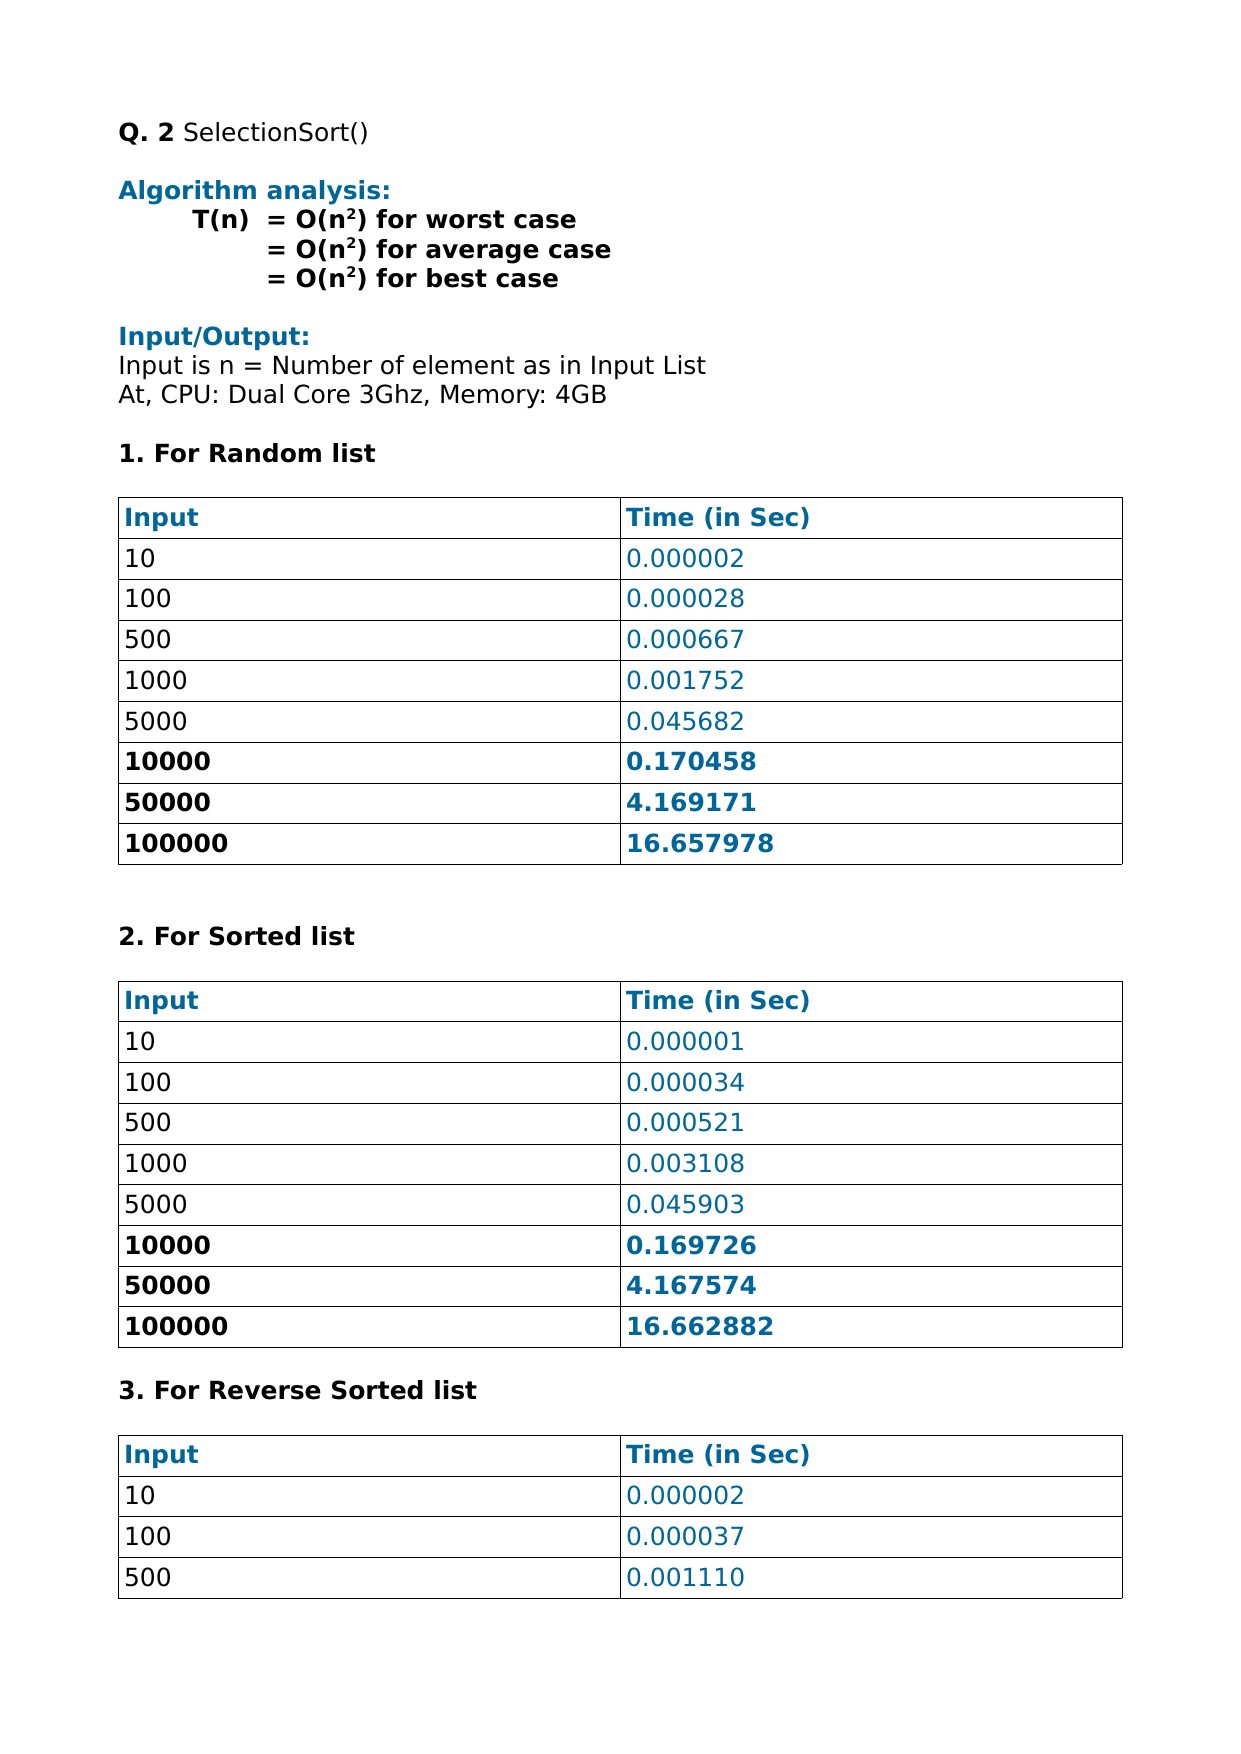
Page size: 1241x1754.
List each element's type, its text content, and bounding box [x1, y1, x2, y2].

table_cell 100 [119, 580, 620, 619]
table_cell 0.001752 [621, 661, 1122, 701]
table_cell 50000 [119, 784, 620, 823]
table_cell 0.001110 [621, 1558, 1122, 1598]
table_header Time (in Sec) [621, 982, 1122, 1021]
table_cell 10 [119, 1022, 620, 1062]
table_cell 0.045903 [621, 1185, 1122, 1225]
table_cell 500 [119, 1558, 620, 1598]
text At, CPU: Dual Core 3Ghz, Memory: 4GB [118, 381, 1122, 410]
text 3. For Reverse Sorted list [118, 1376, 1122, 1406]
table_cell 100000 [119, 1307, 620, 1347]
table_cell 16.662882 [621, 1307, 1122, 1347]
table_cell 10000 [119, 743, 620, 782]
table_cell 0.000037 [621, 1517, 1122, 1557]
table_cell 0.045682 [621, 702, 1122, 742]
table_cell 0.000002 [621, 539, 1122, 579]
table_cell 100 [119, 1063, 620, 1103]
table_header Input [119, 498, 620, 538]
table_cell 0.000001 [621, 1022, 1122, 1062]
table_cell 1000 [119, 661, 620, 701]
table_cell 500 [119, 1104, 620, 1143]
text Input/Output: [118, 322, 1122, 351]
text 1. For Random list [118, 439, 1122, 468]
table_header Input [119, 982, 620, 1021]
table_cell 0.000002 [621, 1477, 1122, 1516]
table_cell 4.169171 [621, 784, 1122, 823]
table_cell 0.000521 [621, 1104, 1122, 1143]
table_cell 16.657978 [621, 824, 1122, 864]
table_cell 0.000034 [621, 1063, 1122, 1103]
table_cell 0.169726 [621, 1226, 1122, 1266]
text Q. 2 SelectionSort() [118, 118, 1122, 147]
table_cell 4.167574 [621, 1267, 1122, 1306]
table_cell 1000 [119, 1145, 620, 1184]
table_cell 10 [119, 539, 620, 579]
text Input is n = Number of element as in Input List [118, 351, 1122, 381]
table_header Time (in Sec) [621, 498, 1122, 538]
table_cell 10 [119, 1477, 620, 1516]
table_cell 5000 [119, 702, 620, 742]
table_cell 100 [119, 1517, 620, 1557]
text = O(n2) for best case [118, 264, 1122, 293]
text 2. For Sorted list [118, 922, 1122, 951]
table_cell 0.170458 [621, 743, 1122, 782]
table_cell 50000 [119, 1267, 620, 1306]
table_cell 100000 [119, 824, 620, 864]
text Algorithm analysis: [118, 176, 1122, 206]
table_header Input [119, 1436, 620, 1476]
text = O(n2) for average case [118, 235, 1122, 264]
text T(n) = O(n2) for worst case [118, 206, 1122, 235]
table_cell 5000 [119, 1185, 620, 1225]
table_cell 0.000667 [621, 621, 1122, 660]
table_cell 10000 [119, 1226, 620, 1266]
table_cell 0.003108 [621, 1145, 1122, 1184]
table_cell 500 [119, 621, 620, 660]
table_cell 0.000028 [621, 580, 1122, 619]
table_header Time (in Sec) [621, 1436, 1122, 1476]
